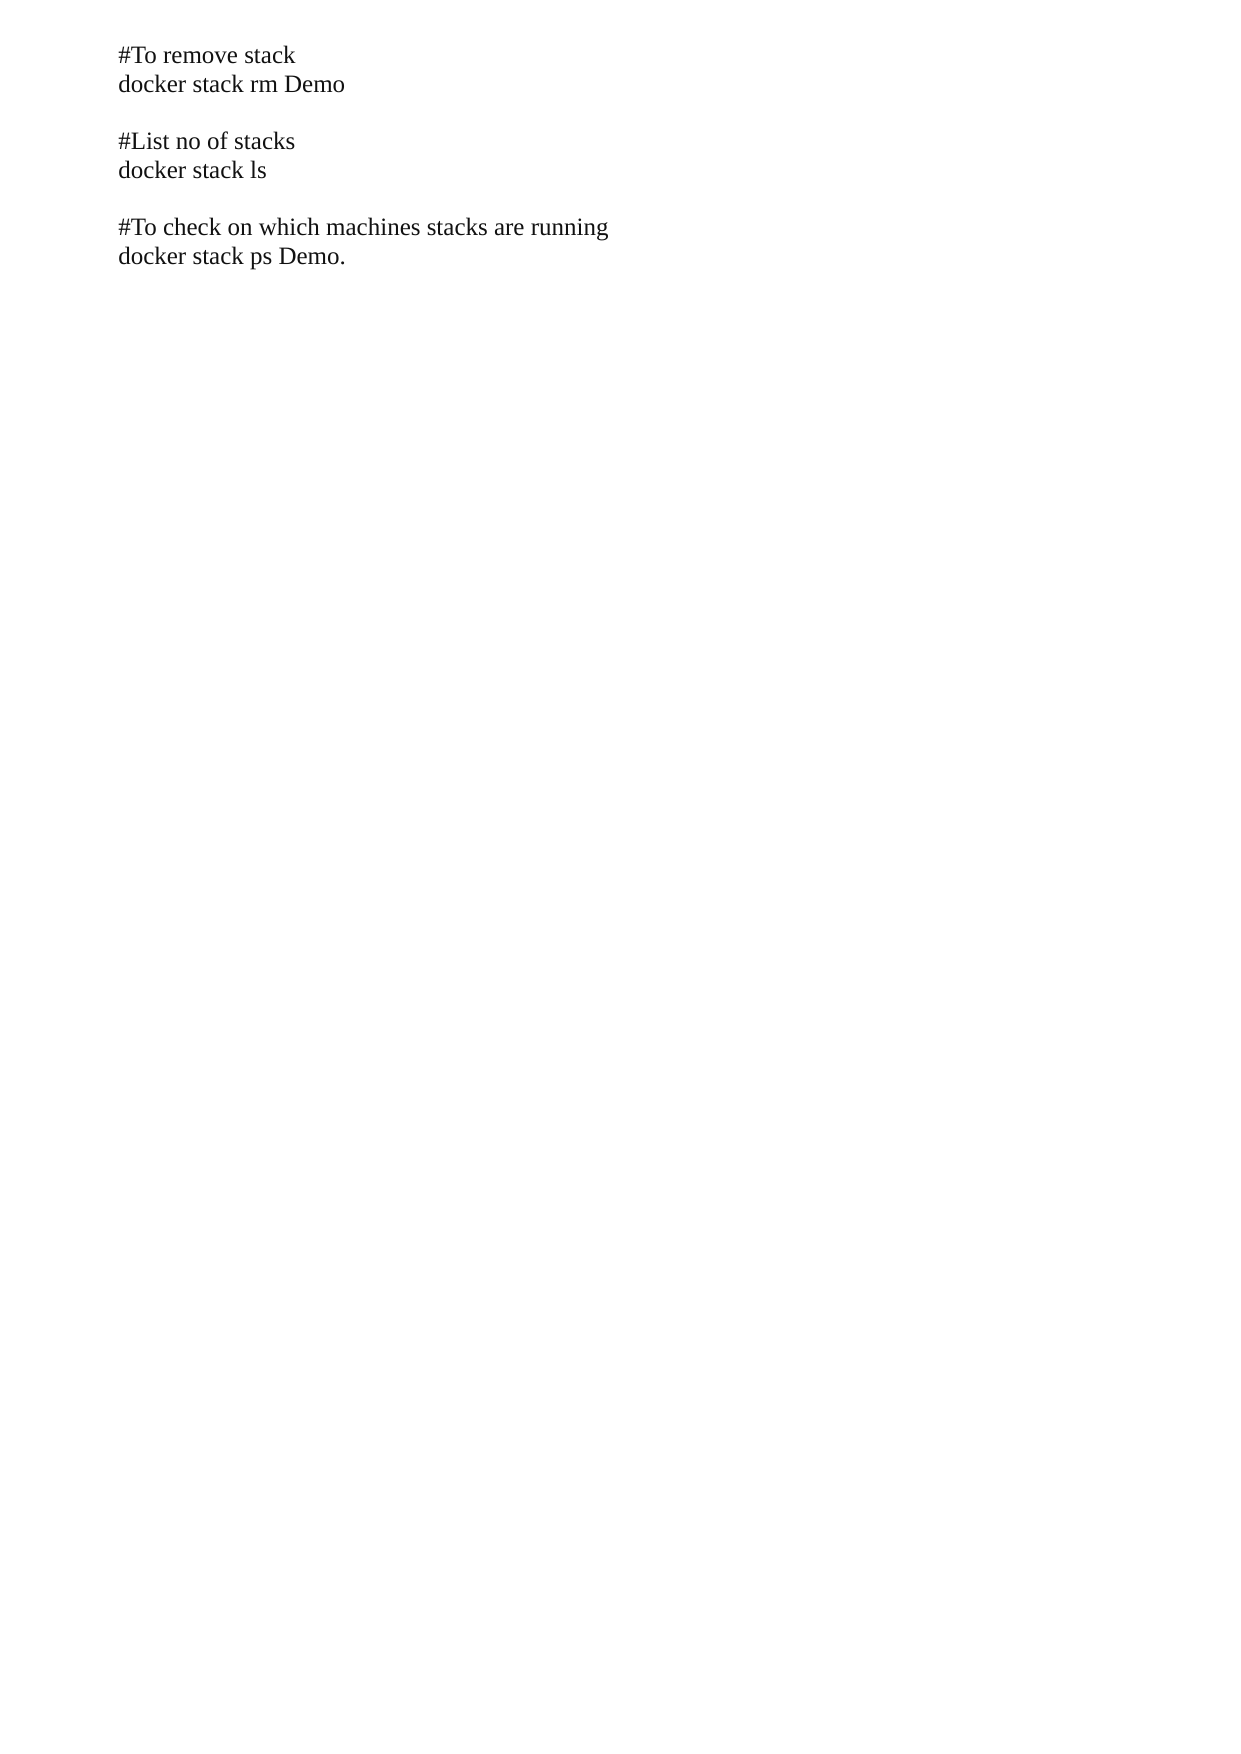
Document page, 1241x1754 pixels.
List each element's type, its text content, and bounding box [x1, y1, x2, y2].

text #To remove stack [118, 40, 1229, 69]
text docker stack rm Demo [118, 69, 1229, 97]
text docker stack ls [118, 155, 1229, 184]
text docker stack ps Demo. [118, 241, 1229, 270]
text #List no of stacks [118, 126, 1229, 155]
text #To check on which machines stacks are running [118, 212, 1229, 241]
